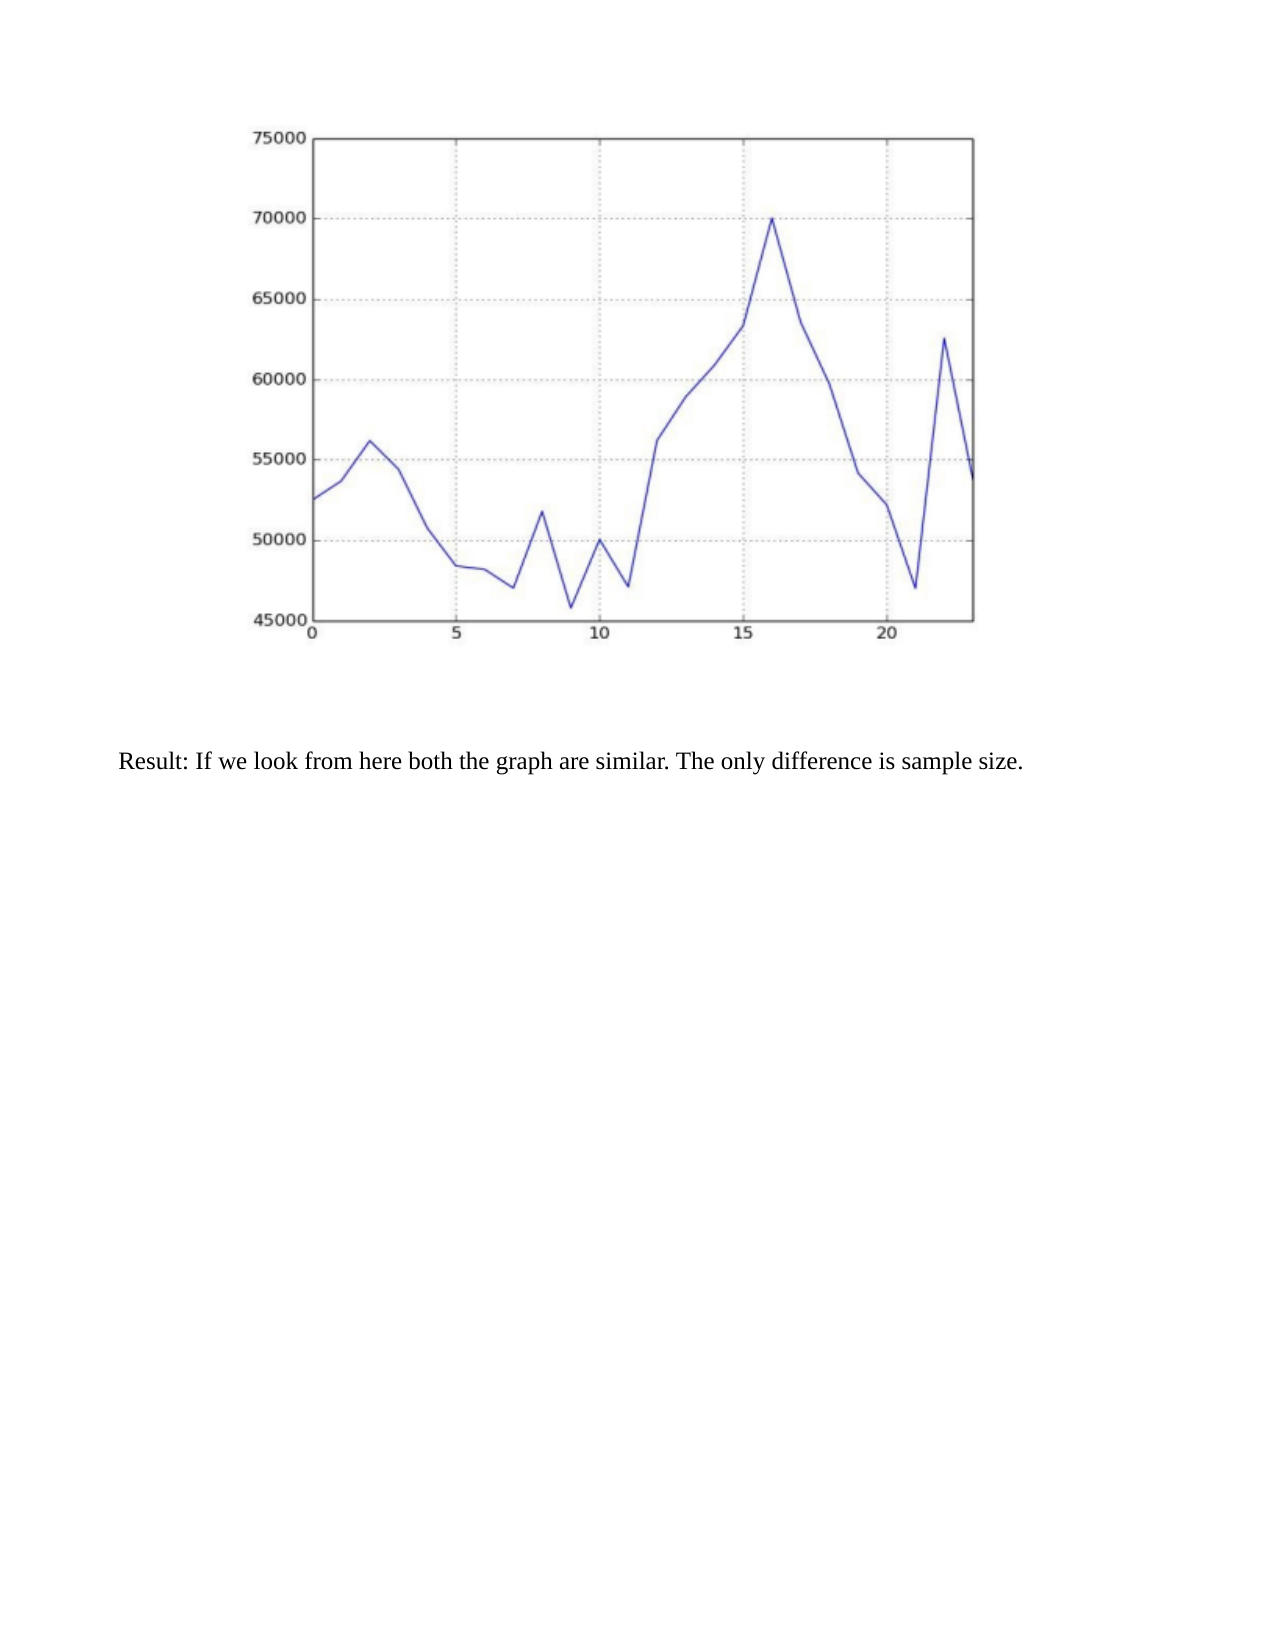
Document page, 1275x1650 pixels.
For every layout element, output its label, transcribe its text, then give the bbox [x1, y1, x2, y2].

picture [228, 118, 1047, 689]
text Result: If we look from here both the graph are similar. The only difference is sample size. [118, 746, 1157, 775]
